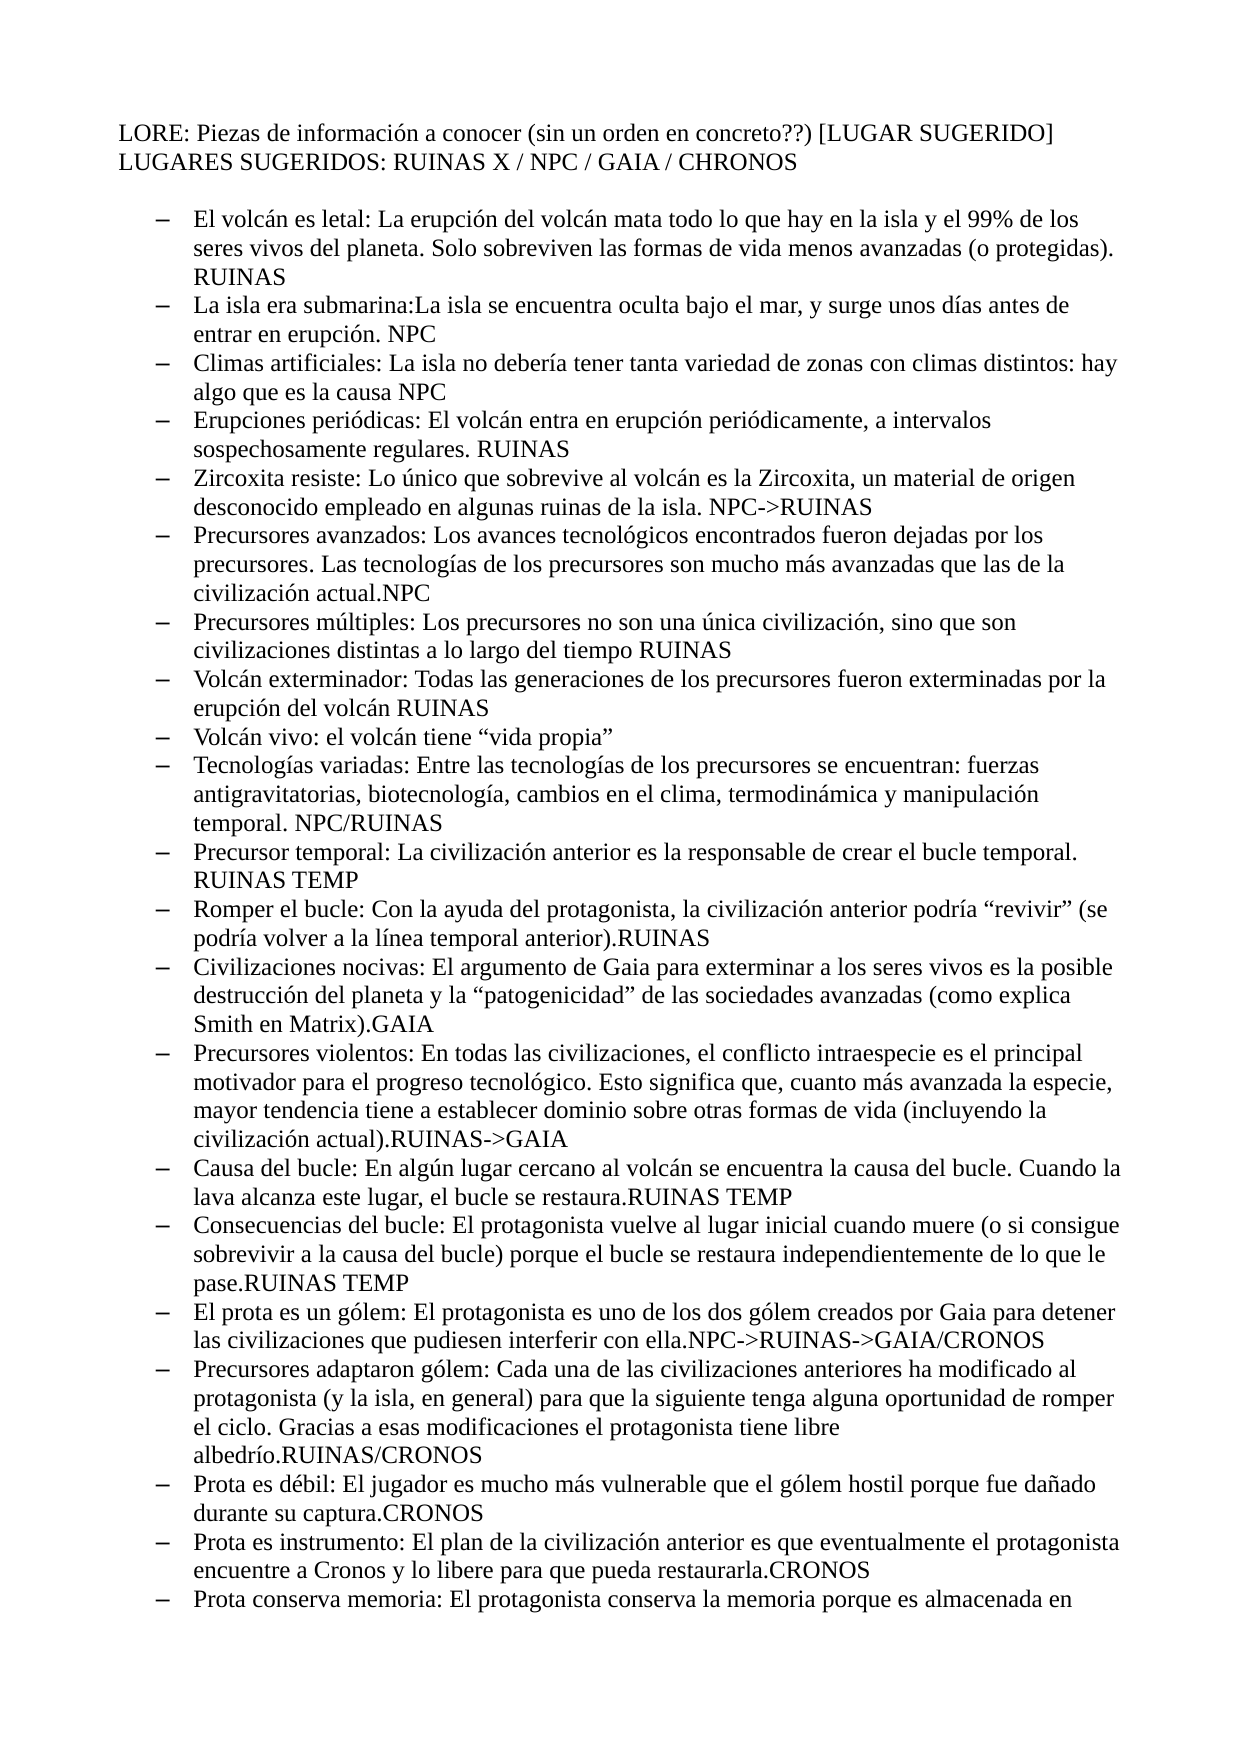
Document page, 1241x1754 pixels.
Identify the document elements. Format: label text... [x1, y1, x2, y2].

list Precursores violentos: En todas las civilizaciones, el conflicto intraespecie es el principal motivador para el progreso tecnológico. Esto significa que, cuanto más avanzada la especie, mayor tendencia tiene a establecer dominio sobre otras formas de vida (incluyendo la civilización actual).RUINAS->GAIA [156, 1038, 1122, 1153]
list Prota conserva memoria: El protagonista conserva la memoria porque es almacenada en [156, 1584, 1122, 1613]
list Prota es instrumento: El plan de la civilización anterior es que eventualmente el protagonista encuentre a Cronos y lo libere para que pueda restaurarla.CRONOS [156, 1527, 1122, 1584]
list Civilizaciones nocivas: El argumento de Gaia para exterminar a los seres vivos es la posible destrucción del planeta y la “patogenicidad” de las sociedades avanzadas (como explica Smith en Matrix).GAIA [156, 952, 1122, 1038]
list Romper el bucle: Con la ayuda del protagonista, la civilización anterior podría “revivir” (se podría volver a la línea temporal anterior).RUINAS [156, 894, 1122, 952]
text LORE: Piezas de información a conocer (sin un orden en concreto??) [LUGAR SUGERIDO] [118, 118, 1122, 147]
list Volcán vivo: el volcán tiene “vida propia” [156, 722, 1122, 751]
list El prota es un gólem: El protagonista es uno de los dos gólem creados por Gaia para detener las civilizaciones que pudiesen interferir con ella.NPC->RUINAS->GAIA/CRONOS [156, 1297, 1122, 1354]
list El volcán es letal: La erupción del volcán mata todo lo que hay en la isla y el 99% de los seres vivos del planeta. Solo sobreviven las formas de vida menos avanzadas (o protegidas). RUINAS [156, 204, 1122, 291]
list Precursores avanzados: Los avances tecnológicos encontrados fueron dejadas por los precursores. Las tecnologías de los precursores son mucho más avanzadas que las de la civilización actual.NPC [156, 521, 1122, 607]
list Prota es débil: El jugador es mucho más vulnerable que el gólem hostil porque fue dañado durante su captura.CRONOS [156, 1469, 1122, 1527]
list La isla era submarina:La isla se encuentra oculta bajo el mar, y surge unos días antes de entrar en erupción. NPC [156, 291, 1122, 348]
list Climas artificiales: La isla no debería tener tanta variedad de zonas con climas distintos: hay algo que es la causa NPC [156, 348, 1122, 406]
list Consecuencias del bucle: El protagonista vuelve al lugar inicial cuando muere (o si consigue sobrevivir a la causa del bucle) porque el bucle se restaura independientemente de lo que le pase.RUINAS TEMP [156, 1211, 1122, 1297]
list Precursor temporal: La civilización anterior es la responsable de crear el bucle temporal. RUINAS TEMP [156, 837, 1122, 894]
list Causa del bucle: En algún lugar cercano al volcán se encuentra la causa del bucle. Cuando la lava alcanza este lugar, el bucle se restaura.RUINAS TEMP [156, 1153, 1122, 1211]
list Erupciones periódicas: El volcán entra en erupción periódicamente, a intervalos sospechosamente regulares. RUINAS [156, 406, 1122, 463]
list Precursores múltiples: Los precursores no son una única civilización, sino que son civilizaciones distintas a lo largo del tiempo RUINAS [156, 607, 1122, 664]
list Tecnologías variadas: Entre las tecnologías de los precursores se encuentran: fuerzas antigravitatorias, biotecnología, cambios en el clima, termodinámica y manipulación temporal. NPC/RUINAS [156, 751, 1122, 837]
list Precursores adaptaron gólem: Cada una de las civilizaciones anteriores ha modificado al protagonista (y la isla, en general) para que la siguiente tenga alguna oportunidad de romper el ciclo. Gracias a esas modificaciones el protagonista tiene libre albedrío.RUINAS/CRONOS [156, 1354, 1122, 1469]
text LUGARES SUGERIDOS: RUINAS X / NPC / GAIA / CHRONOS [118, 147, 1122, 176]
list Volcán exterminador: Todas las generaciones de los precursores fueron exterminadas por la erupción del volcán RUINAS [156, 664, 1122, 722]
list Zircoxita resiste: Lo único que sobrevive al volcán es la Zircoxita, un material de origen desconocido empleado en algunas ruinas de la isla. NPC->RUINAS [156, 463, 1122, 521]
